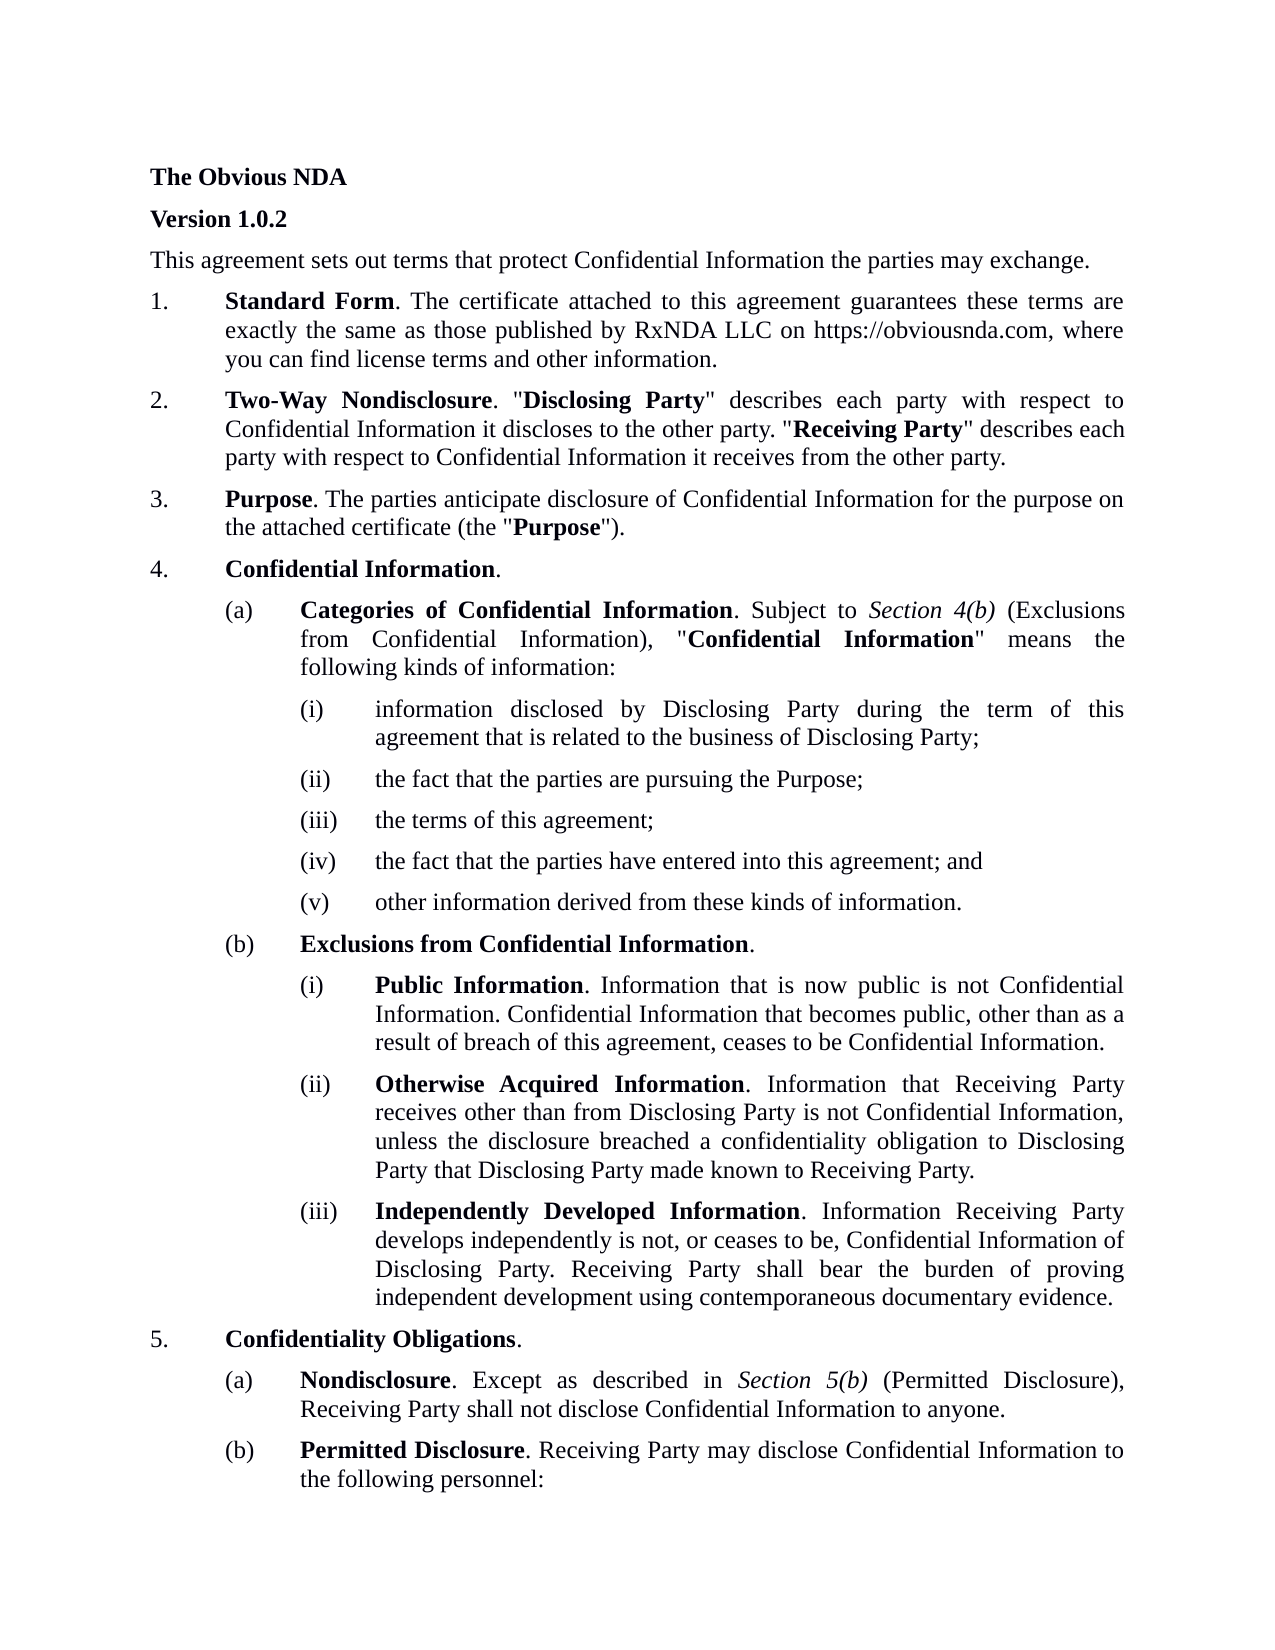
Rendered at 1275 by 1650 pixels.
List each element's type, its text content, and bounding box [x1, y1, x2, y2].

text (ii) Otherwise Acquired Information. Information that Receiving Party receives other than from Disclosing Party is not Confidential Information, unless the disclosure breached a confidentiality obligation to Disclosing Party that Disclosing Party made known to Receiving Party. [300, 1069, 1125, 1184]
text (b) Permitted Disclosure. Receiving Party may disclose Confidential Information to the following personnel: [225, 1435, 1125, 1492]
text 3. Purpose. The parties anticipate disclosure of Confidential Information for the purpose on the attached certificate (the "Purpose"). [150, 484, 1125, 541]
text (iii) the terms of this agreement; [300, 805, 1125, 834]
text (i) Public Information. Information that is now public is not Confidential Information. Confidential Information that becomes public, other than as a result of breach of this agreement, ceases to be Confidential Information. [300, 970, 1125, 1056]
text 1. Standard Form. The certificate attached to this agreement guarantees these terms are exactly the same as those published by RxNDA LLC on https://obviousnda.com, where you can find license terms and other information. [150, 286, 1125, 372]
text (iv) the fact that the parties have entered into this agreement; and [300, 846, 1125, 875]
text (a) Nondisclosure. Except as described in Section 5(b) (Permitted Disclosure), Receiving Party shall not disclose Confidential Information to anyone. [225, 1365, 1125, 1422]
text (v) other information derived from these kinds of information. [300, 887, 1125, 916]
text (i) information disclosed by Disclosing Party during the term of this agreement that is related to the business of Disclosing Party; [300, 694, 1125, 751]
text Version 1.0.2 [150, 204, 1125, 232]
text 2. Two-Way Nondisclosure. "Disclosing Party" describes each party with respect to Confidential Information it discloses to the other party. "Receiving Party" describes each party with respect to Confidential Information it receives from the other party. [150, 385, 1125, 471]
text 4. Confidential Information. [150, 554, 1125, 582]
text 5. Confidentiality Obligations. [150, 1324, 1125, 1352]
text (iii) Independently Developed Information. Information Receiving Party develops independently is not, or ceases to be, Confidential Information of Disclosing Party. Receiving Party shall bear the burden of proving independent development using contemporaneous documentary evidence. [300, 1196, 1125, 1311]
text The Obvious NDA [150, 162, 1125, 191]
text This agreement sets out terms that protect Confidential Information the parties may exchange. [150, 245, 1125, 274]
text (a) Categories of Confidential Information. Subject to Section 4(b) (Exclusions from Confidential Information), "Confidential Information" means the following kinds of information: [225, 595, 1125, 681]
text (b) Exclusions from Confidential Information. [225, 929, 1125, 957]
text (ii) the fact that the parties are pursuing the Purpose; [300, 764, 1125, 792]
